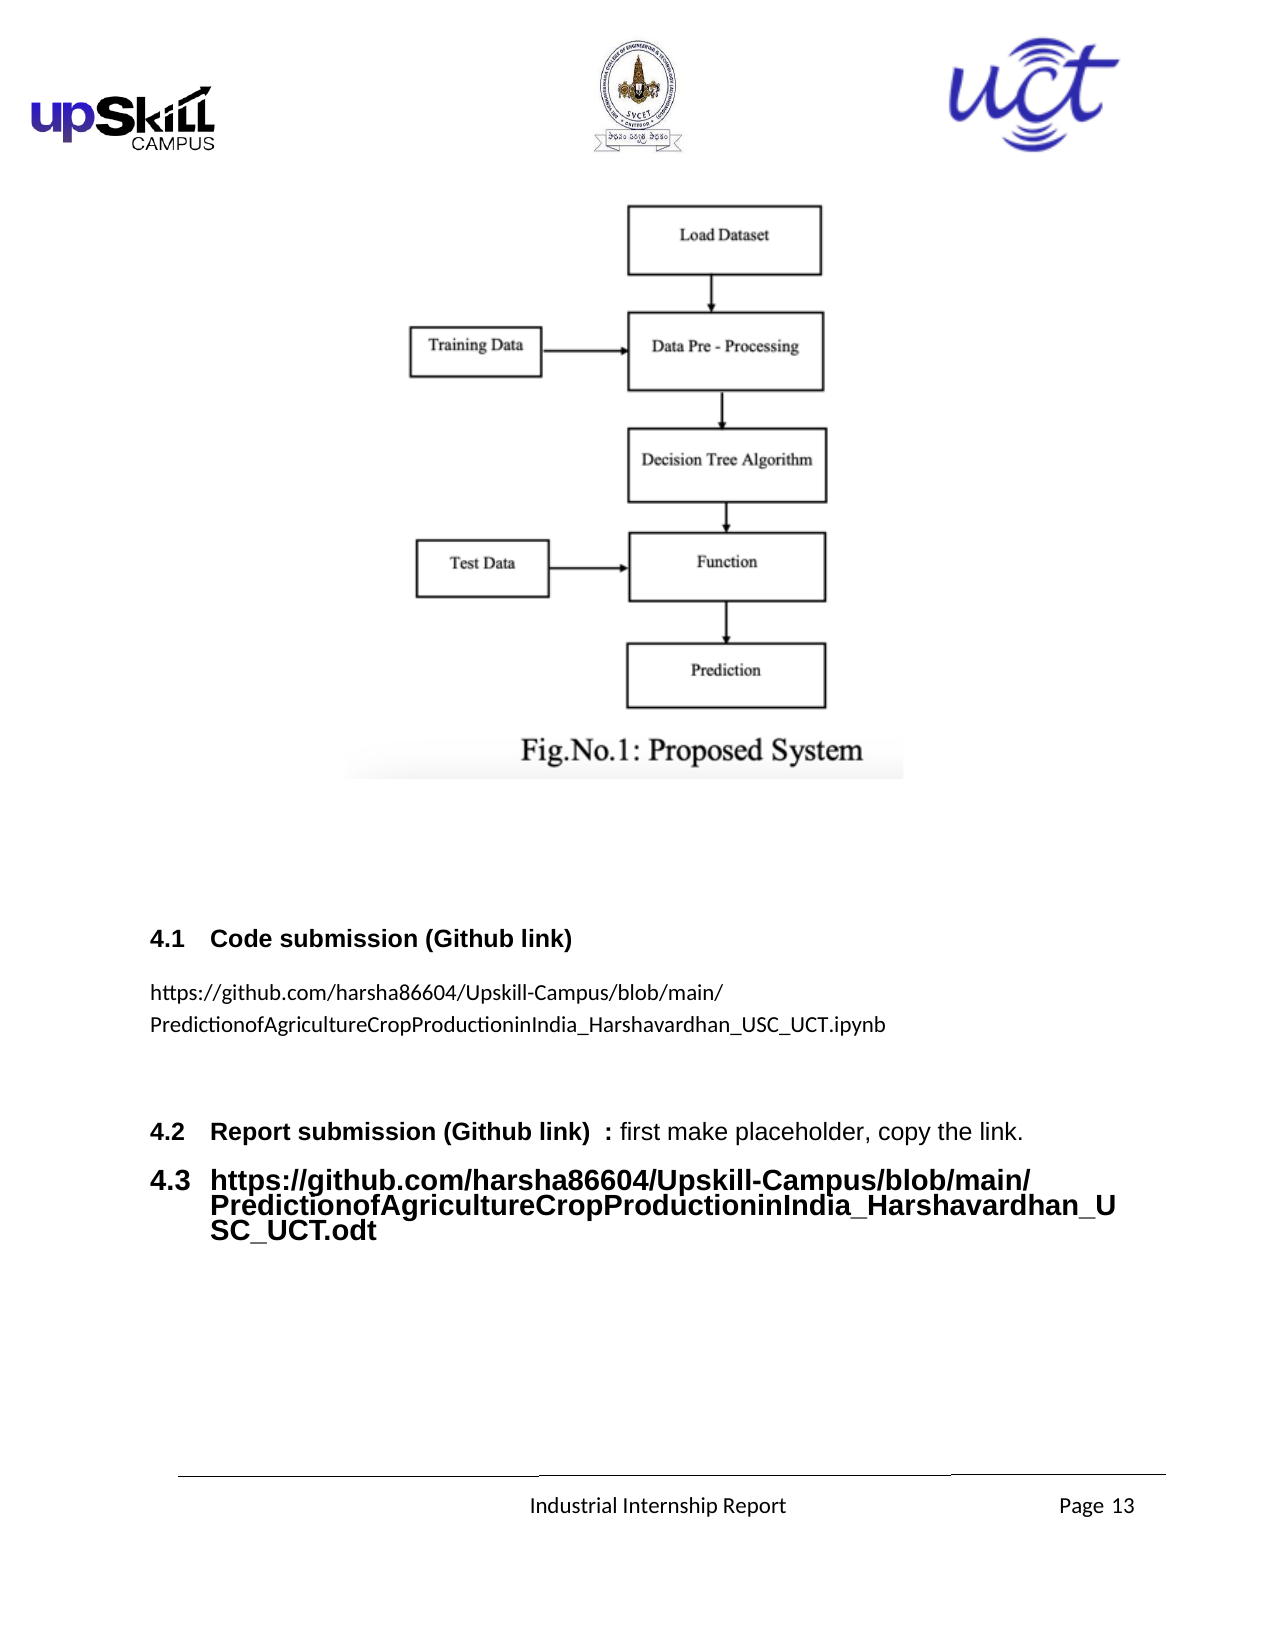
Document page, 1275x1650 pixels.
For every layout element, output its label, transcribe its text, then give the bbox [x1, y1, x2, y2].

subtitle https://github.com/harsha86604/Upskill-Campus/blob/main/PredictionofAgricultureCropProductioninIndia_Harshavardhan_USC_UCT.odt [150, 1170, 1134, 1245]
picture [0, 73, 246, 154]
picture [344, 182, 904, 779]
text https://github.com/harsha86604/Upskill-Campus/blob/main/PredictionofAgricultureCropProductioninIndia_Harshavardhan_USC_UCT.ipynb [150, 978, 1134, 1038]
subtitle Code submission (Github link) [150, 928, 1134, 953]
picture [946, 28, 1125, 154]
picture [568, 32, 707, 154]
subtitle Report submission (Github link) : first make placeholder, copy the link. [150, 1120, 1134, 1145]
